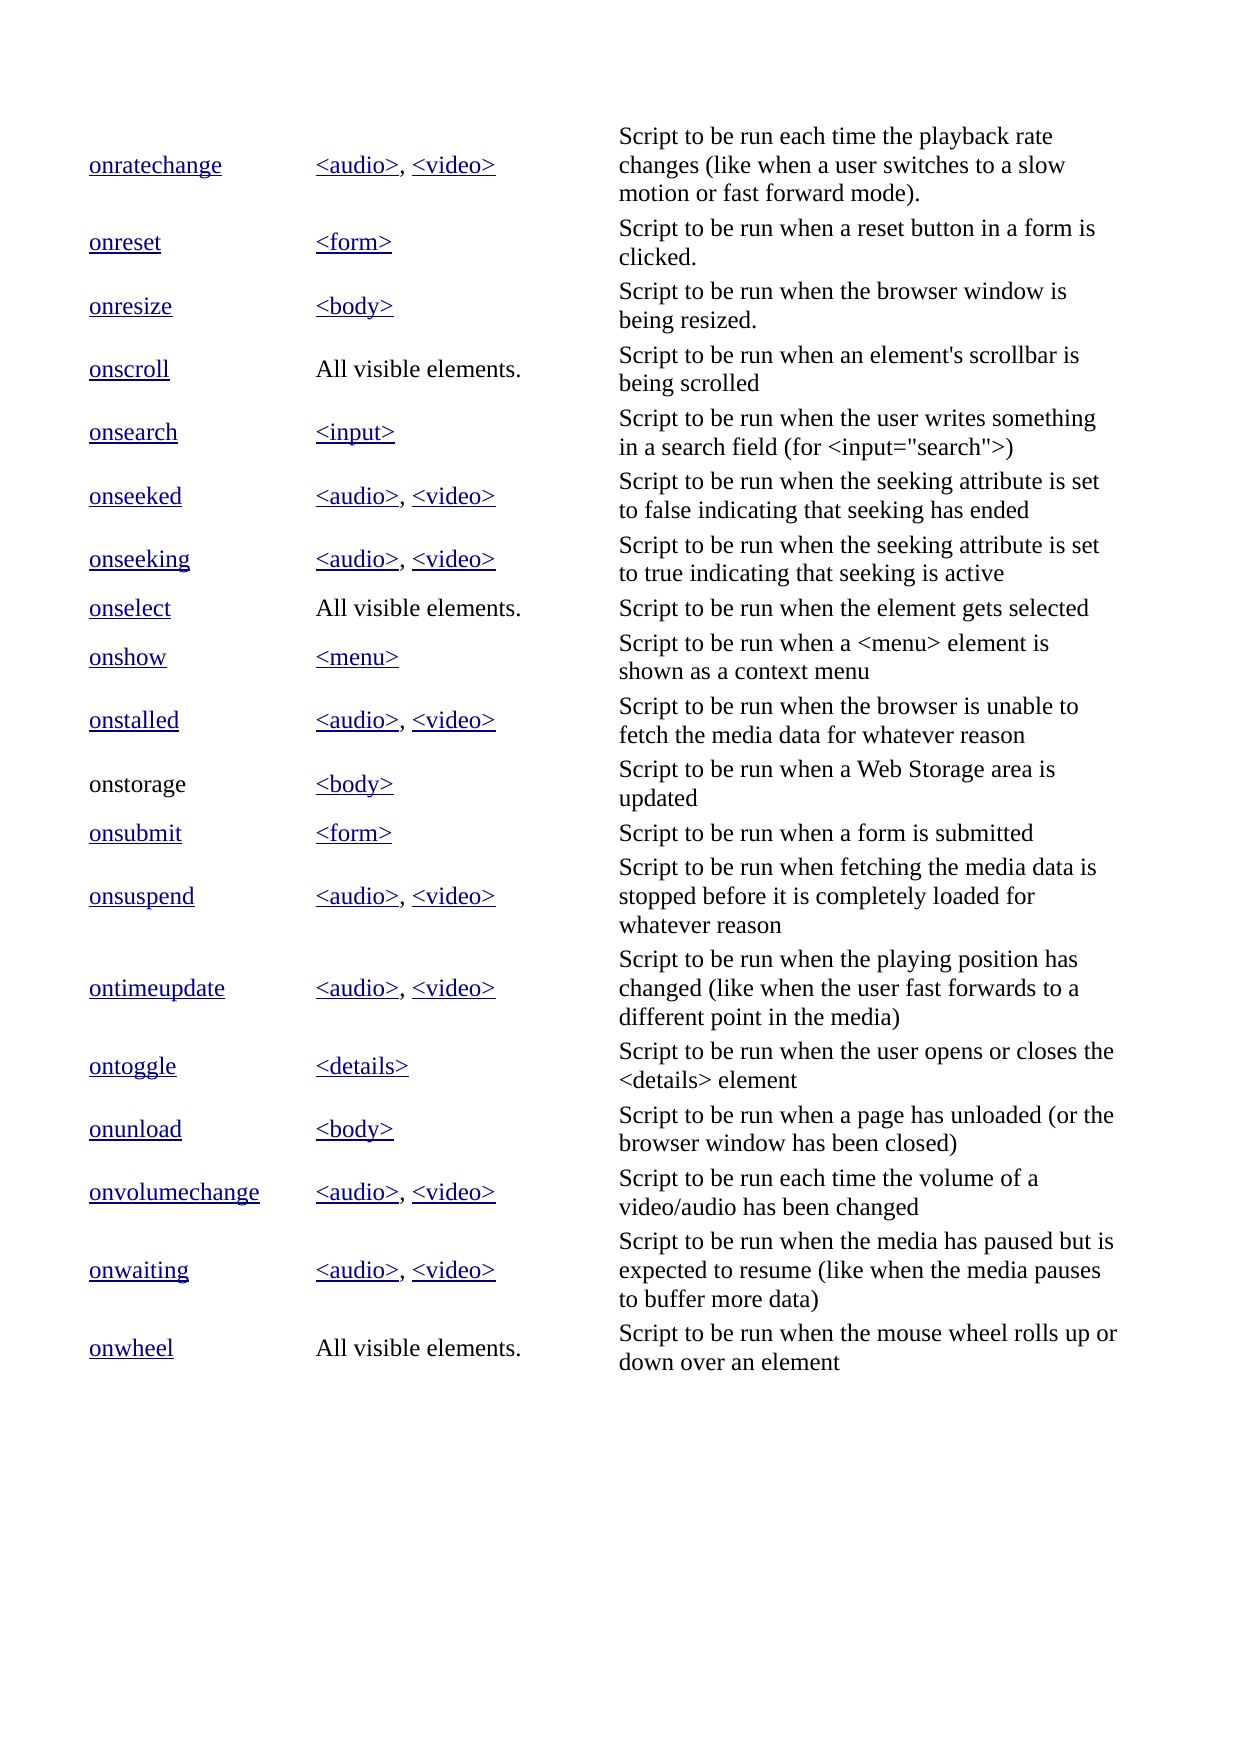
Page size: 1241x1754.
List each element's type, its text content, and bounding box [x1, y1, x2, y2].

table_cell onwaiting [86, 1224, 312, 1316]
table_cell onseeking [86, 527, 312, 590]
table_cell Script to be run each time the playback rate changes (like when a user switches to a slow motion or fast forward mode). [616, 118, 1123, 210]
table_cell Script to be run when the browser window is being resized. [616, 274, 1123, 337]
table_cell onwheel [86, 1316, 312, 1379]
table_cell onunload [86, 1097, 312, 1160]
table_cell onresize [86, 274, 312, 337]
table_cell onsubmit [86, 815, 312, 849]
table_cell onvolumechange [86, 1160, 312, 1223]
table_cell <body> [313, 751, 616, 815]
table_cell ontoggle [86, 1034, 312, 1097]
table_cell <input> [313, 400, 616, 463]
table_cell Script to be run when an element's scrollbar is being scrolled [616, 337, 1123, 400]
table_cell onstorage [86, 751, 312, 815]
table_cell <audio>, <video> [313, 941, 616, 1033]
table_cell Script to be run when a reset button in a form is clicked. [616, 210, 1123, 273]
table_cell onseeked [86, 464, 312, 527]
table_cell Script to be run when the seeking attribute is set to true indicating that seeking is active [616, 527, 1123, 590]
table_cell onstalled [86, 688, 312, 751]
table_cell <form> [313, 210, 616, 273]
table_cell Script to be run when the playing position has changed (like when the user fast forwards to a different point in the media) [616, 941, 1123, 1033]
table_cell onsearch [86, 400, 312, 463]
table_cell Script to be run each time the volume of a video/audio has been changed [616, 1160, 1123, 1223]
table_cell <form> [313, 815, 616, 849]
table_cell onratechange [86, 118, 312, 210]
table_cell <audio>, <video> [313, 849, 616, 941]
table_cell Script to be run when the media has paused but is expected to resume (like when the media pauses to buffer more data) [616, 1224, 1123, 1316]
table_cell <audio>, <video> [313, 1160, 616, 1223]
table_cell <audio>, <video> [313, 688, 616, 751]
table_cell Script to be run when the user writes something in a search field (for <input="search">) [616, 400, 1123, 463]
table_cell [86, 1379, 312, 1413]
table_cell All visible elements. [313, 590, 616, 625]
table_cell All visible elements. [313, 337, 616, 400]
table_cell Script to be run when the mouse wheel rolls up or down over an element [616, 1316, 1123, 1379]
table_cell Script to be run when the user opens or closes the <details> element [616, 1034, 1123, 1097]
table_cell [313, 1379, 616, 1413]
table_cell <body> [313, 1097, 616, 1160]
table_cell <audio>, <video> [313, 118, 616, 210]
table_cell <menu> [313, 625, 616, 688]
table_cell onscroll [86, 337, 312, 400]
table_cell Script to be run when a page has unloaded (or the browser window has been closed) [616, 1097, 1123, 1160]
table_cell Script to be run when a <menu> element is shown as a context menu [616, 625, 1123, 688]
table_cell <audio>, <video> [313, 527, 616, 590]
table_cell Script to be run when fetching the media data is stopped before it is completely loaded for whatever reason [616, 849, 1123, 941]
table_cell onreset [86, 210, 312, 273]
table_cell [616, 1379, 1123, 1413]
table_cell onshow [86, 625, 312, 688]
table_cell ontimeupdate [86, 941, 312, 1033]
table_cell All visible elements. [313, 1316, 616, 1379]
table_cell <audio>, <video> [313, 1224, 616, 1316]
table_cell Script to be run when a Web Storage area is updated [616, 751, 1123, 815]
table_cell Script to be run when the element gets selected [616, 590, 1123, 625]
table_cell Script to be run when the seeking attribute is set to false indicating that seeking has ended [616, 464, 1123, 527]
table_cell Script to be run when a form is submitted [616, 815, 1123, 849]
table_cell Script to be run when the browser is unable to fetch the media data for whatever reason [616, 688, 1123, 751]
table_cell onselect [86, 590, 312, 625]
table_cell onsuspend [86, 849, 312, 941]
table_cell <body> [313, 274, 616, 337]
table_cell <details> [313, 1034, 616, 1097]
table_cell <audio>, <video> [313, 464, 616, 527]
